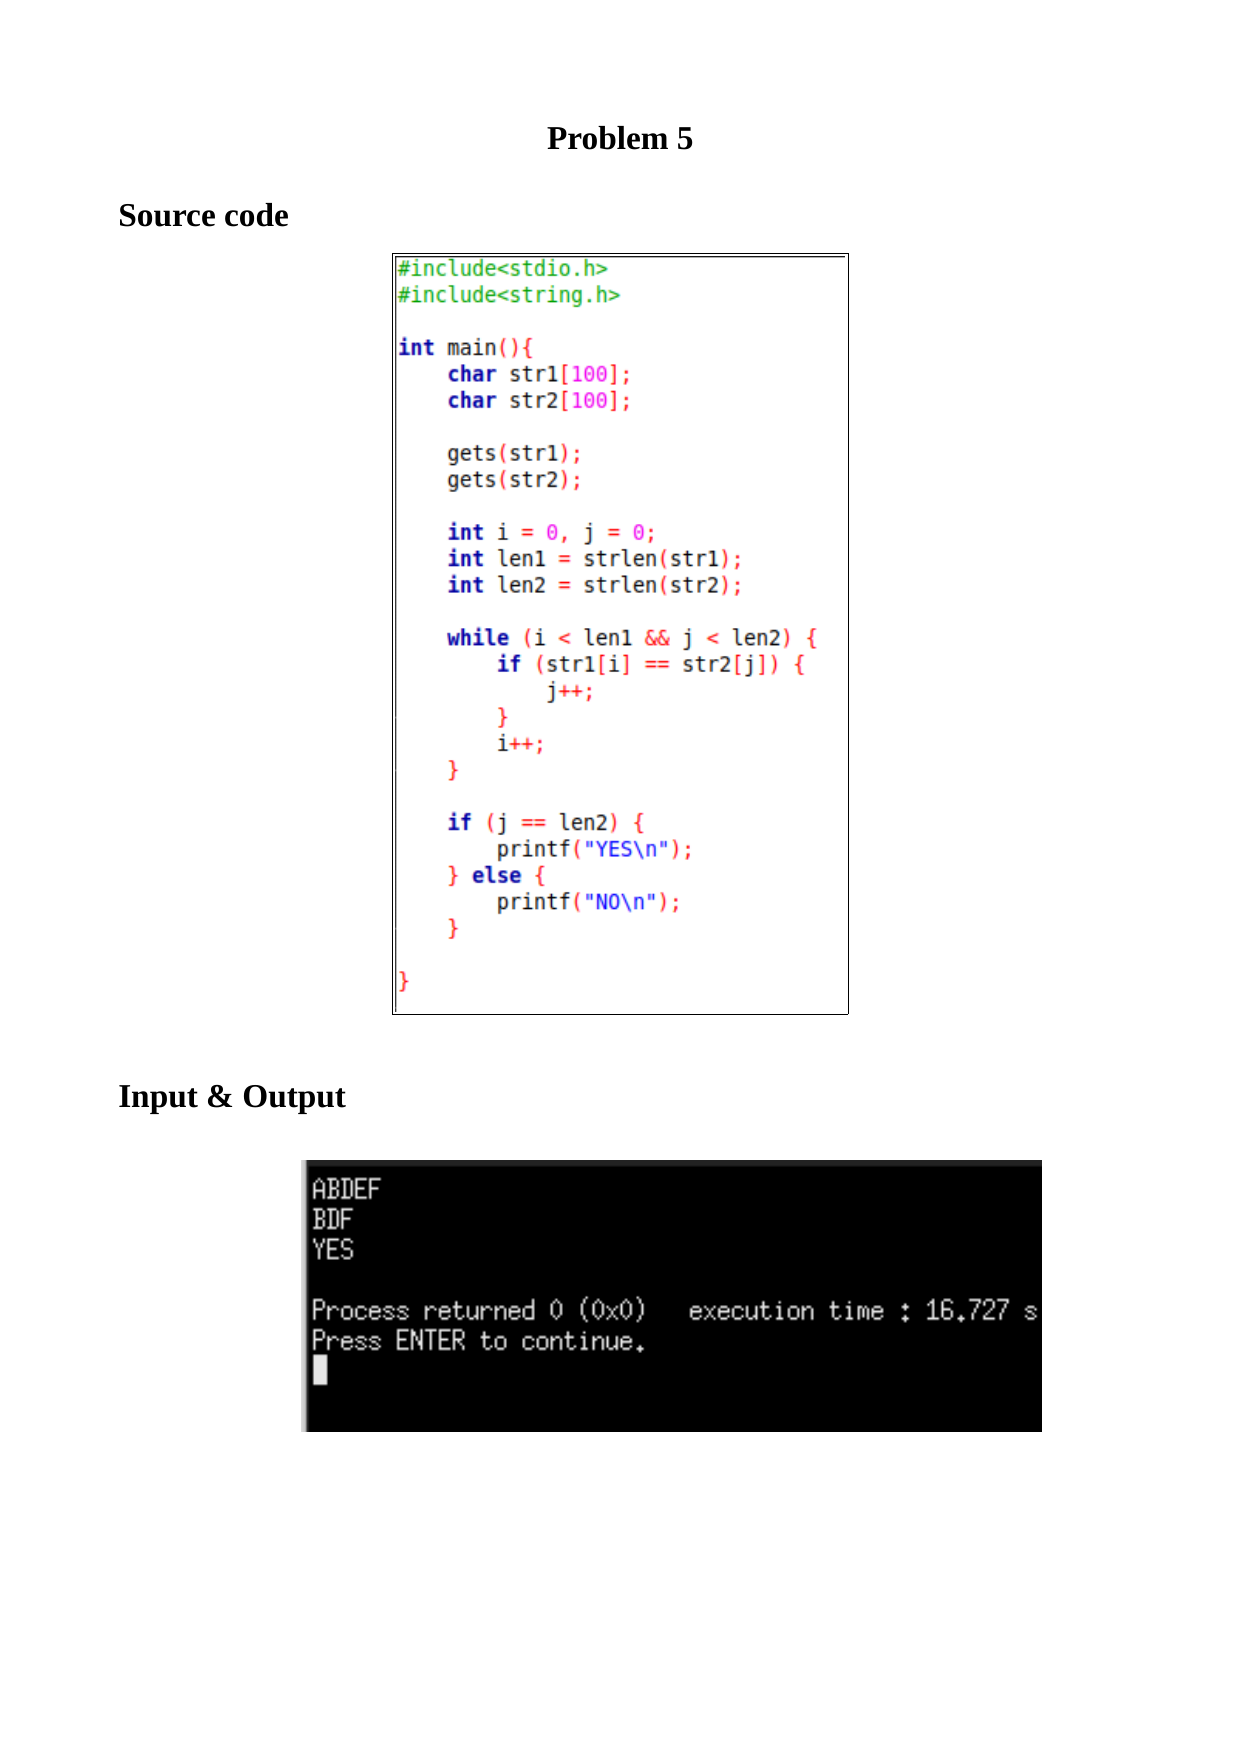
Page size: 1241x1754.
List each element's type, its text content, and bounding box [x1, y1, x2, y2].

text Source code [118, 195, 1122, 233]
text Input & Output [118, 1076, 1122, 1115]
picture [301, 1160, 1042, 1432]
text Problem 5 [118, 118, 1122, 156]
picture [395, 256, 845, 1012]
